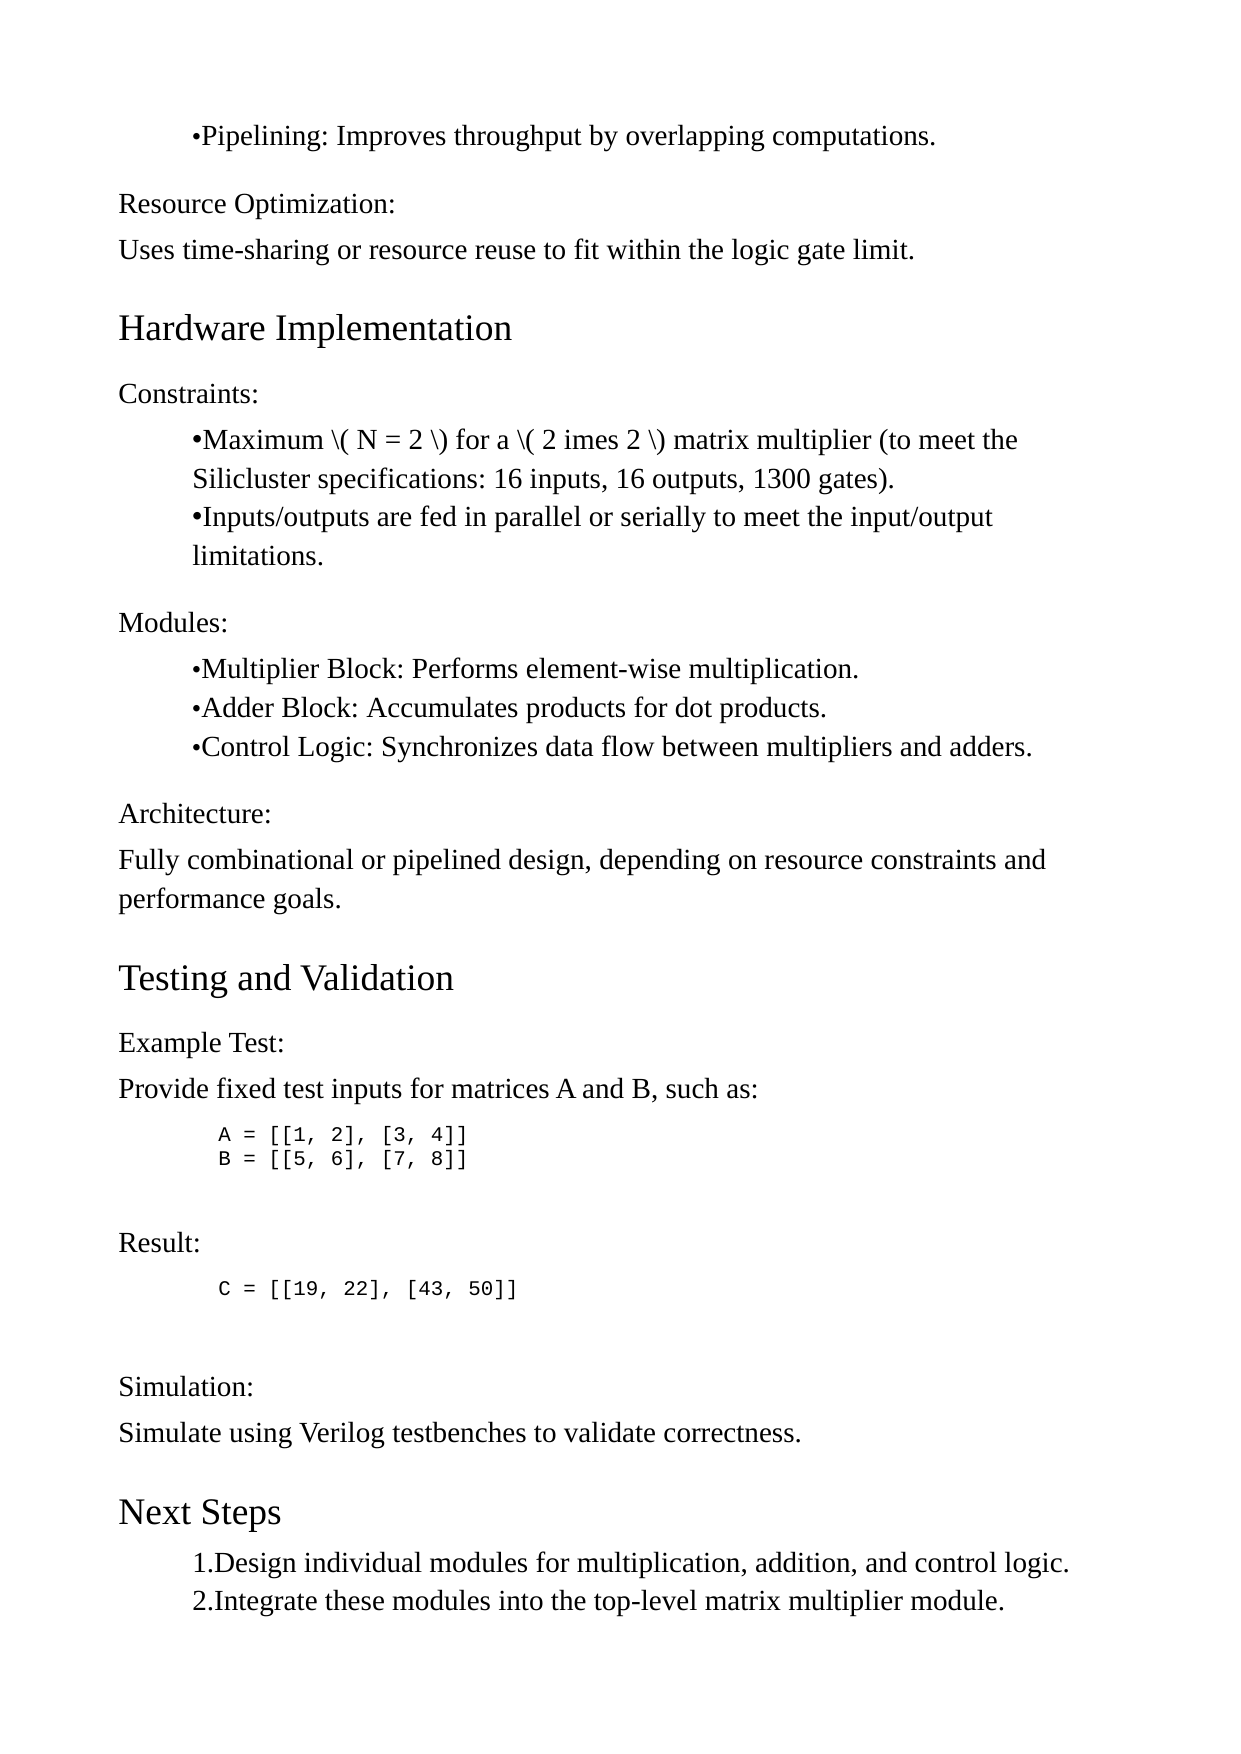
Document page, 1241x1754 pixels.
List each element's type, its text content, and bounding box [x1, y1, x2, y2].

list Multiplier Block: Performs element-wise multiplication. [118, 652, 1122, 685]
text C = [[19, 22], [43, 50]] [118, 1278, 1122, 1302]
text Simulate using Verilog testbenches to validate correctness. [118, 1415, 1122, 1449]
list Control Logic: Synchronizes data flow between multipliers and adders. [118, 729, 1122, 762]
text Fully combinational or pipelined design, depending on resource constraints and performance goals. [118, 842, 1122, 914]
text B = [[5, 6], [7, 8]] [118, 1148, 1122, 1172]
list Maximum \( N = 2 \) for a \( 2 imes 2 \) matrix multiplier (to meet the Silicluster specifications: 16 inputs, 16 outputs, 1300 gates). [118, 422, 1122, 494]
list Pipelining: Improves throughput by overlapping computations. [118, 118, 1122, 152]
subtitle Hardware Implementation [118, 306, 1122, 349]
text Result: [118, 1225, 1122, 1258]
list Adder Block: Accumulates products for dot products. [118, 690, 1122, 724]
text A = [[1, 2], [3, 4]] [118, 1124, 1122, 1148]
list Design individual modules for multiplication, addition, and control logic. [118, 1545, 1122, 1578]
list Inputs/outputs are fed in parallel or serially to meet the input/output limitations. [118, 499, 1122, 571]
subtitle Simulation: [118, 1369, 1122, 1403]
subtitle Testing and Validation [118, 955, 1122, 998]
subtitle Modules: [118, 606, 1122, 639]
text Provide fixed test inputs for matrices A and B, such as: [118, 1071, 1122, 1105]
list Integrate these modules into the top-level matrix multiplier module. [118, 1583, 1122, 1617]
subtitle Example Test: [118, 1025, 1122, 1059]
subtitle Constraints: [118, 376, 1122, 409]
text Uses time-sharing or resource reuse to fit within the logic gate limit. [118, 232, 1122, 265]
subtitle Next Steps [118, 1489, 1122, 1532]
subtitle Resource Optimization: [118, 186, 1122, 219]
subtitle Architecture: [118, 796, 1122, 830]
